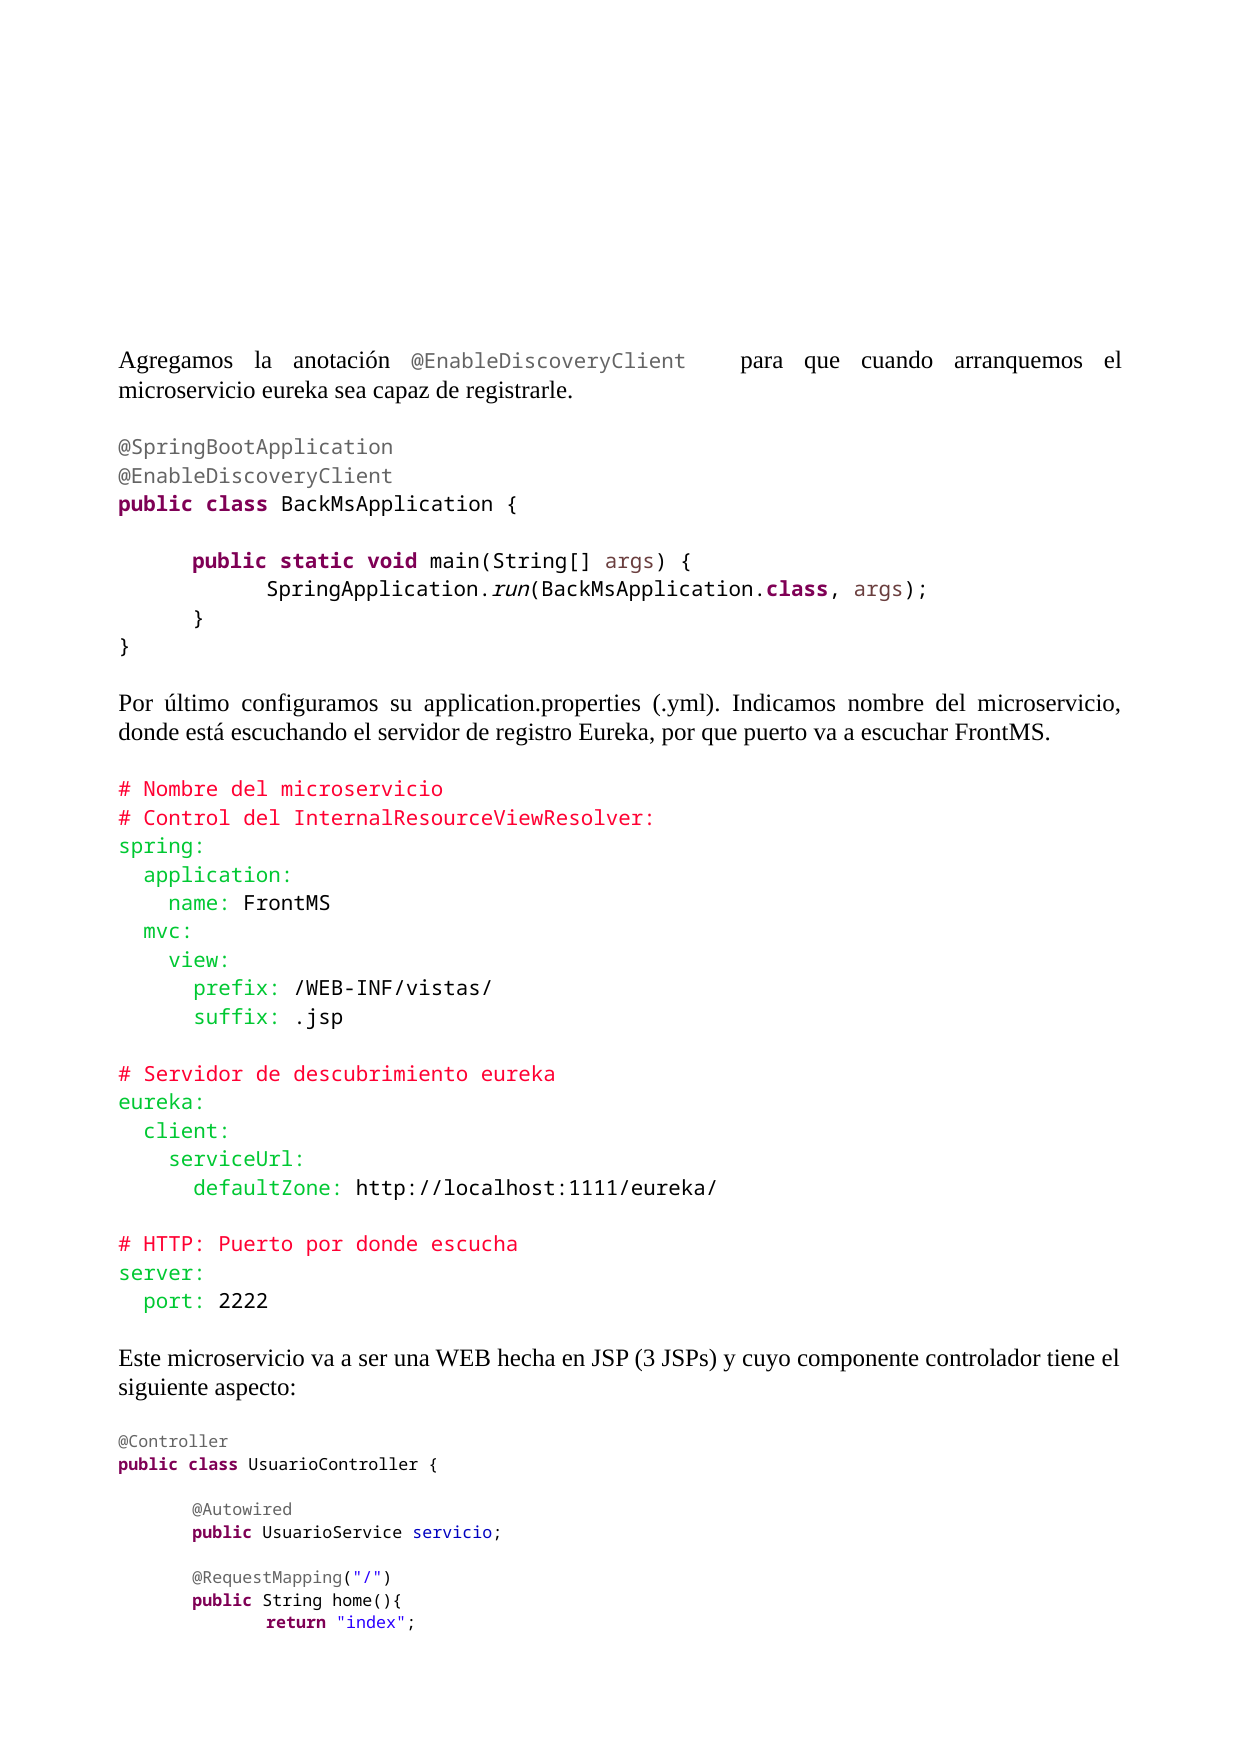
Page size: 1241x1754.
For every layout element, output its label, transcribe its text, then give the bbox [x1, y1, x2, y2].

text public static void main(String[] args) { [118, 546, 1122, 574]
text public class UsuarioController { [118, 1452, 1122, 1475]
text # Control del InternalResourceViewResolver: [118, 803, 1122, 831]
text mvc: [118, 917, 1122, 945]
text Agregamos la anotación @EnableDiscoveryClient para que cuando arranquemos el microservicio eureka sea capaz de registrarle. [118, 346, 1122, 404]
text @SpringBootApplication [118, 432, 1122, 461]
text public String home(){ [118, 1588, 1122, 1611]
text spring: [118, 831, 1122, 860]
text server: [118, 1258, 1122, 1286]
text } [118, 631, 1122, 660]
text public UsuarioService servicio; [118, 1520, 1122, 1543]
text client: [118, 1116, 1122, 1144]
text return "index"; [118, 1611, 1122, 1634]
text application: [118, 860, 1122, 888]
text @Controller [118, 1429, 1122, 1452]
text # HTTP: Puerto por donde escucha [118, 1229, 1122, 1258]
text SpringApplication.run(BackMsApplication.class, args); [118, 574, 1122, 603]
text # Nombre del microservicio [118, 774, 1122, 803]
text @Autowired [118, 1498, 1122, 1520]
text public class BackMsApplication { [118, 489, 1122, 518]
text Por último configuramos su application.properties (.yml). Indicamos nombre del microservicio, donde está escuchando el servidor de registro Eureka, por que puerto va a escuchar FrontMS. [118, 688, 1122, 746]
text port: 2222 [118, 1286, 1122, 1315]
text defaultZone: http://localhost:1111/eureka/ [118, 1173, 1122, 1201]
text name: FrontMS [118, 888, 1122, 917]
text } [118, 603, 1122, 631]
text @RequestMapping("/") [118, 1566, 1122, 1588]
text suffix: .jsp [118, 1002, 1122, 1030]
text # Servidor de descubrimiento eureka [118, 1059, 1122, 1087]
text eureka: [118, 1087, 1122, 1116]
text serviceUrl: [118, 1144, 1122, 1173]
text prefix: /WEB-INF/vistas/ [118, 973, 1122, 1002]
text Este microservicio va a ser una WEB hecha en JSP (3 JSPs) y cuyo componente controlador tiene el siguiente aspecto: [118, 1343, 1122, 1401]
text view: [118, 945, 1122, 973]
text @EnableDiscoveryClient [118, 461, 1122, 489]
